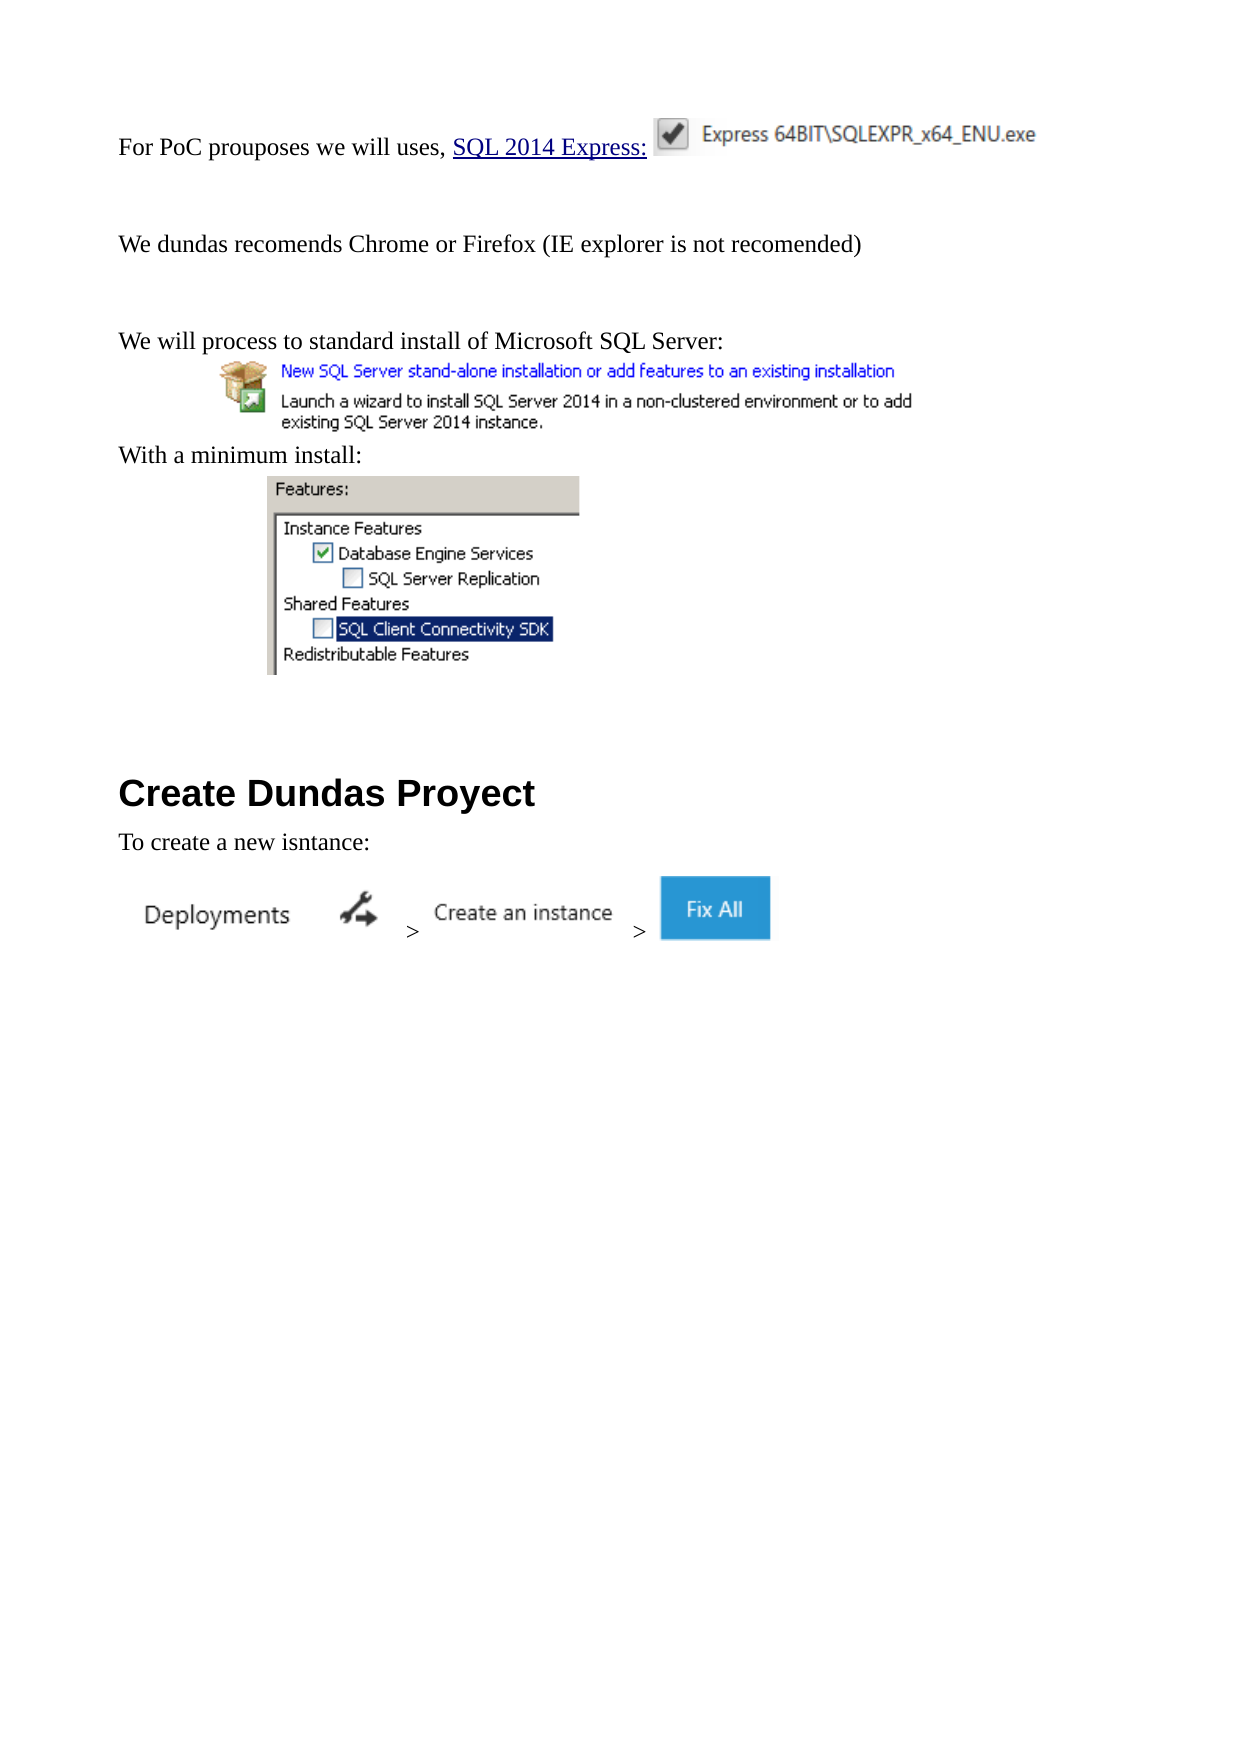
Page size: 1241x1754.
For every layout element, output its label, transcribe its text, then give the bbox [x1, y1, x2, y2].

text For PoC prouposes we will uses, SQL 2014 Express: [118, 118, 1122, 161]
text We dundas recomends Chrome or Firefox (IE explorer is not recomended) [118, 229, 1122, 258]
picture [267, 476, 580, 675]
text To create a new isntance: [118, 827, 1122, 856]
text We will process to standard install of Microsoft SQL Server: [118, 326, 1122, 355]
picture [652, 876, 779, 941]
text > > [118, 876, 1122, 946]
picture [426, 890, 626, 941]
picture [209, 360, 916, 435]
subtitle Create Dundas Proyect [118, 771, 1122, 814]
text With a minimum install: [118, 423, 1122, 469]
picture [653, 118, 1041, 156]
picture [118, 876, 400, 941]
